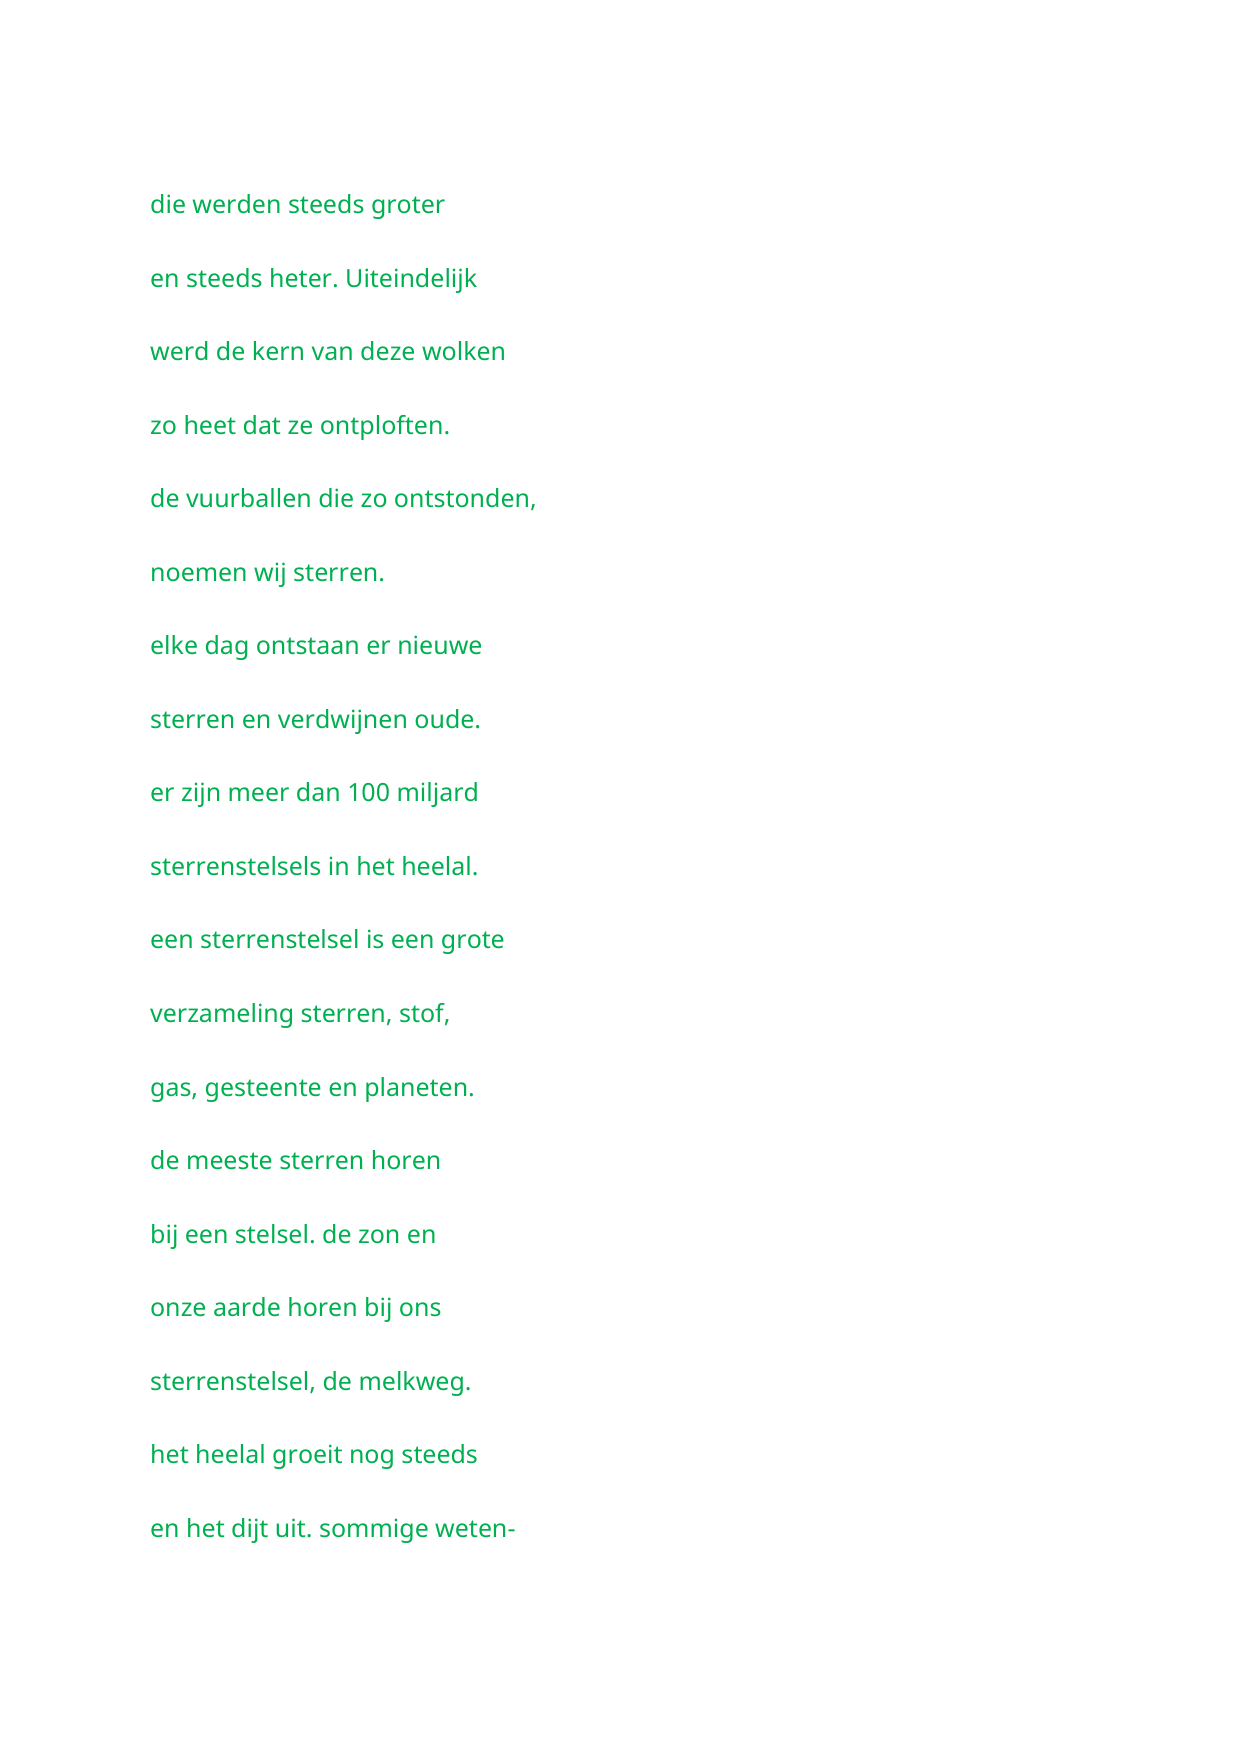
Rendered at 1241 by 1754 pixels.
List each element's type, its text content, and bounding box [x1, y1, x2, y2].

text verzameling sterren, stof, [150, 996, 1090, 1030]
text gas, gesteente en planeten. [150, 1069, 1090, 1103]
text noemen wij sterren. [150, 554, 1090, 588]
text het heelal groeit nog steeds [150, 1437, 1090, 1471]
text onze aarde horen bij ons [150, 1290, 1090, 1324]
text er zijn meer dan 100 miljard [150, 775, 1090, 809]
text sterren en verdwijnen oude. [150, 702, 1090, 736]
text en het dijt uit. sommige weten- [150, 1511, 1090, 1544]
text een sterrenstelsel is een grote [150, 922, 1090, 956]
text werd de kern van deze wolken [150, 334, 1090, 368]
text de meeste sterren horen [150, 1143, 1090, 1177]
text elke dag ontstaan er nieuwe [150, 628, 1090, 662]
text bij een stelsel. de zon en [150, 1216, 1090, 1250]
text sterrenstelsel, de melkweg. [150, 1363, 1090, 1397]
text zo heet dat ze ontploften. [150, 407, 1090, 441]
text die werden steeds groter [150, 187, 1090, 221]
text sterrenstelsels in het heelal. [150, 849, 1090, 883]
text en steeds heter. Uiteindelijk [150, 260, 1090, 294]
text de vuurballen die zo ontstonden, [150, 481, 1090, 515]
